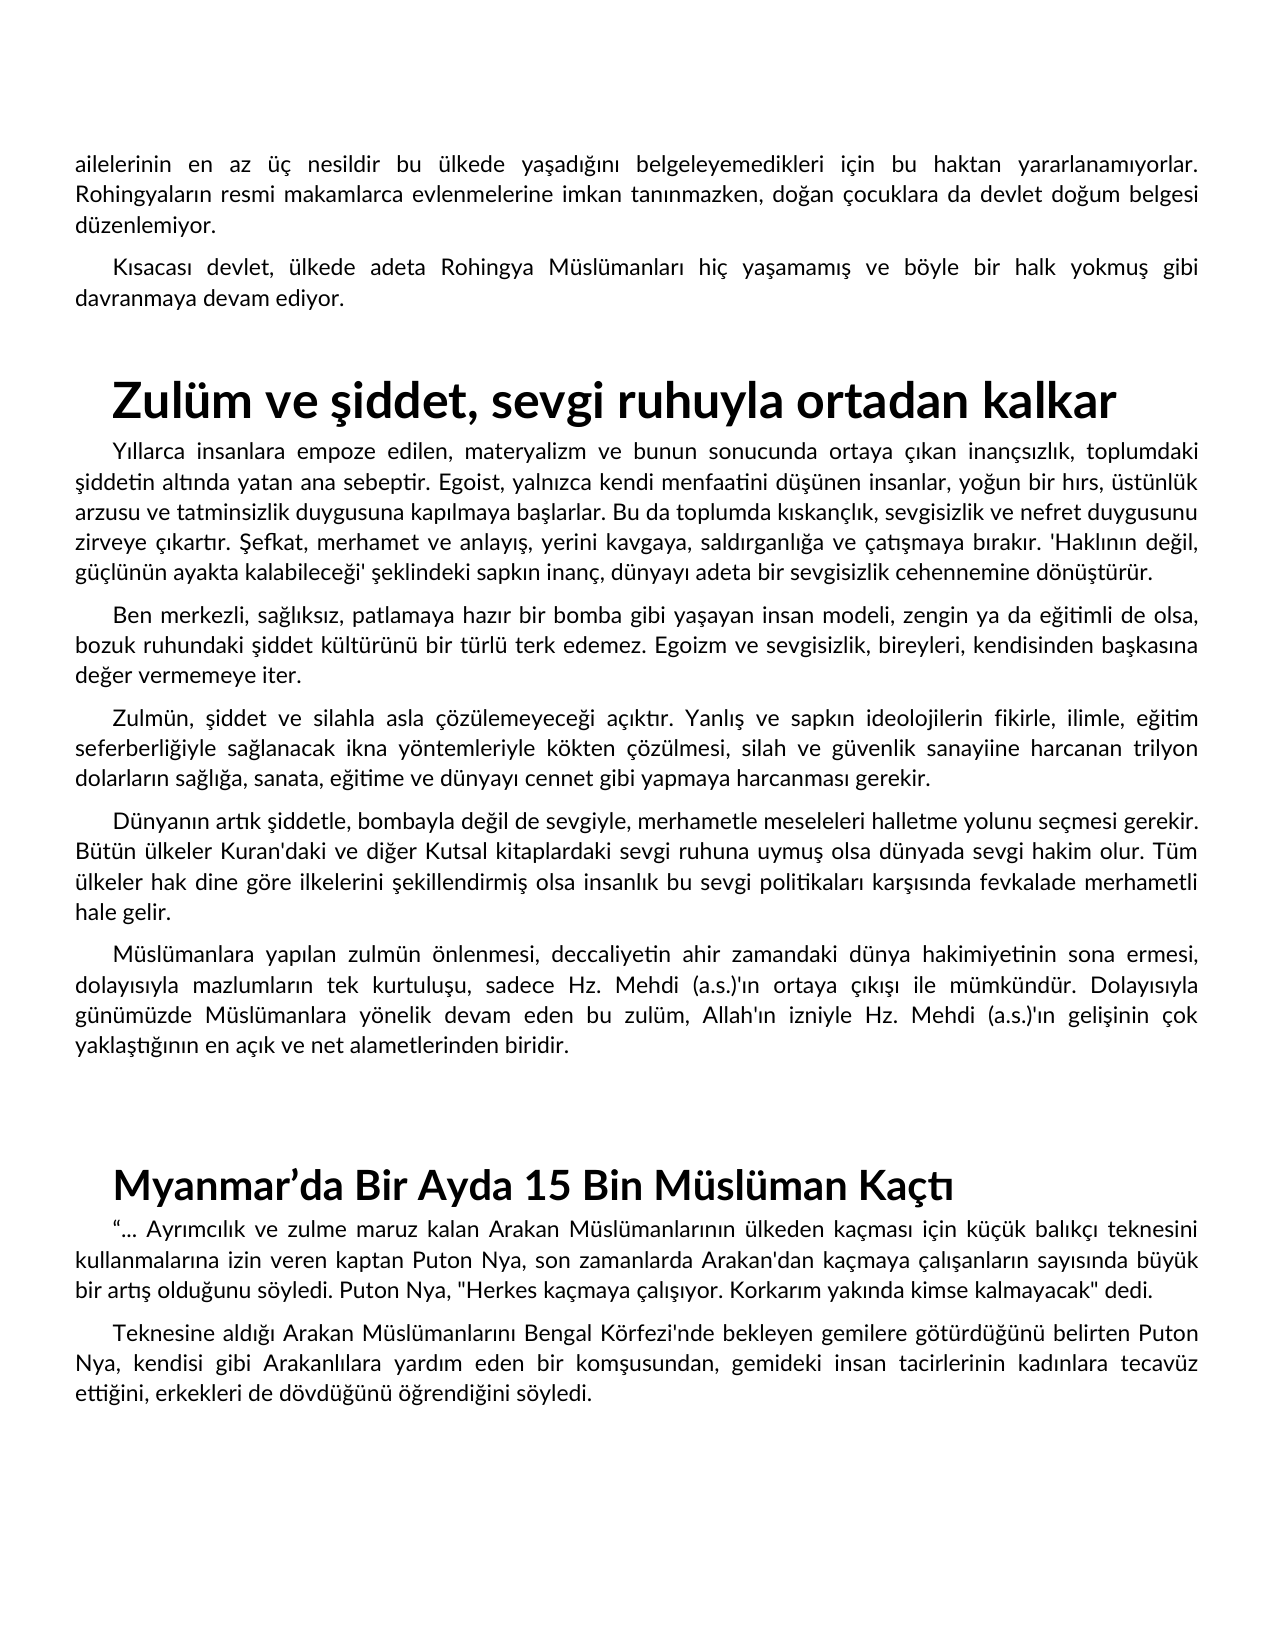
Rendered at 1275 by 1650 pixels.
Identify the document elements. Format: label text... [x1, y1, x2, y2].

text Teknesine aldığı Arakan Müslümanlarını Bengal Körfezi'nde bekleyen gemilere götürdüğünü belirten Puton Nya, kendisi gibi Arakanlılara yardım eden bir komşusundan, gemideki insan tacirlerinin kadınlara tecavüz ettiğini, erkekleri de dövdüğünü öğrendiğini söyledi. [75, 1318, 1200, 1406]
text Ben merkezli, sağlıksız, patlamaya hazır bir bomba gibi yaşayan insan modeli, zengin ya da eğitimli de olsa, bozuk ruhundaki şiddet kültürünü bir türlü terk edemez. Egoizm ve sevgisizlik, bireyleri, kendisinden başkasına değer vermemeye iter. [75, 601, 1200, 688]
text Müslümanlara yapılan zulmün önlenmesi, deccaliyetin ahir zamandaki dünya hakimiyetinin sona ermesi, dolayısıyla mazlumların tek kurtuluşu, sadece Hz. Mehdi (a.s.)'ın ortaya çıkışı ile mümkündür. Dolayısıyla günümüzde Müslümanlara yönelik devam eden bu zulüm, Allah'ın izniyle Hz. Mehdi (a.s.)'ın gelişinin çok yaklaştığının en açık ve net alametlerinden biridir. [75, 940, 1200, 1058]
text Dünyanın artık şiddetle, bombayla değil de sevgiyle, merhametle meseleleri halletme yolunu seçmesi gerekir. Bütün ülkeler Kuran'daki ve diğer Kutsal kitaplardaki sevgi ruhuna uymuş olsa dünyada sevgi hakim olur. Tüm ülkeler hak dine göre ilkelerini şekillendirmiş olsa insanlık bu sevgi politikaları karşısında fevkalade merhametli hale gelir. [75, 807, 1200, 925]
text Kısacası devlet, ülkede adeta Rohingya Müslümanları hiç yaşamamış ve böyle bir halk yokmuş gibi davranmaya devam ediyor. [75, 253, 1200, 311]
text Zulmün, şiddet ve silahla asla çözülemeyeceği açıktır. Yanlış ve sapkın ideolojilerin fikirle, ilimle, eğitim seferberliğiyle sağlanacak ikna yöntemleriyle kökten çözülmesi, silah ve güvenlik sanayiine harcanan trilyon dolarların sağlığa, sanata, eğitime ve dünyayı cennet gibi yapmaya harcanması gerekir. [75, 704, 1200, 792]
subtitle Zulüm ve şiddet, sevgi ruhuyla ortadan kalkar [112, 369, 1200, 429]
text “... Ayrımcılık ve zulme maruz kalan Arakan Müslümanlarının ülkeden kaçması için küçük balıkçı teknesini kullanmalarına izin veren kaptan Puton Nya, son zamanlarda Arakan'dan kaçmaya çalışanların sayısında büyük bir artış olduğunu söyledi. Puton Nya, "Herkes kaçmaya çalışıyor. Korkarım yakında kimse kalmayacak" dedi. [75, 1215, 1200, 1303]
text ailelerinin en az üç nesildir bu ülkede yaşadığını belgeleyemedikleri için bu haktan yararlanamıyorlar. Rohingyaların resmi makamlarca evlenmelerine imkan tanınmazken, doğan çocuklara da devlet doğum belgesi düzenlemiyor. [75, 150, 1200, 238]
text Yıllarca insanlara empoze edilen, materyalizm ve bunun sonucunda ortaya çıkan inançsızlık, toplumdaki şiddetin altında yatan ana sebeptir. Egoist, yalnızca kendi menfaatini düşünen insanlar, yoğun bir hırs, üstünlük arzusu ve tatminsizlik duygusuna kapılmaya başlarlar. Bu da toplumda kıskançlık, sevgisizlik ve nefret duygusunu zirveye çıkartır. Şefkat, merhamet ve anlayış, yerini kavgaya, saldırganlığa ve çatışmaya bırakır. 'Haklının değil, güçlünün ayakta kalabileceği' şeklindeki sapkın inanç, dünyayı adeta bir sevgisizlik cehennemine dönüştürür. [75, 437, 1200, 585]
subtitle Myanmar’da Bir Ayda 15 Bin Müslüman Kaçtı [112, 1159, 1200, 1209]
